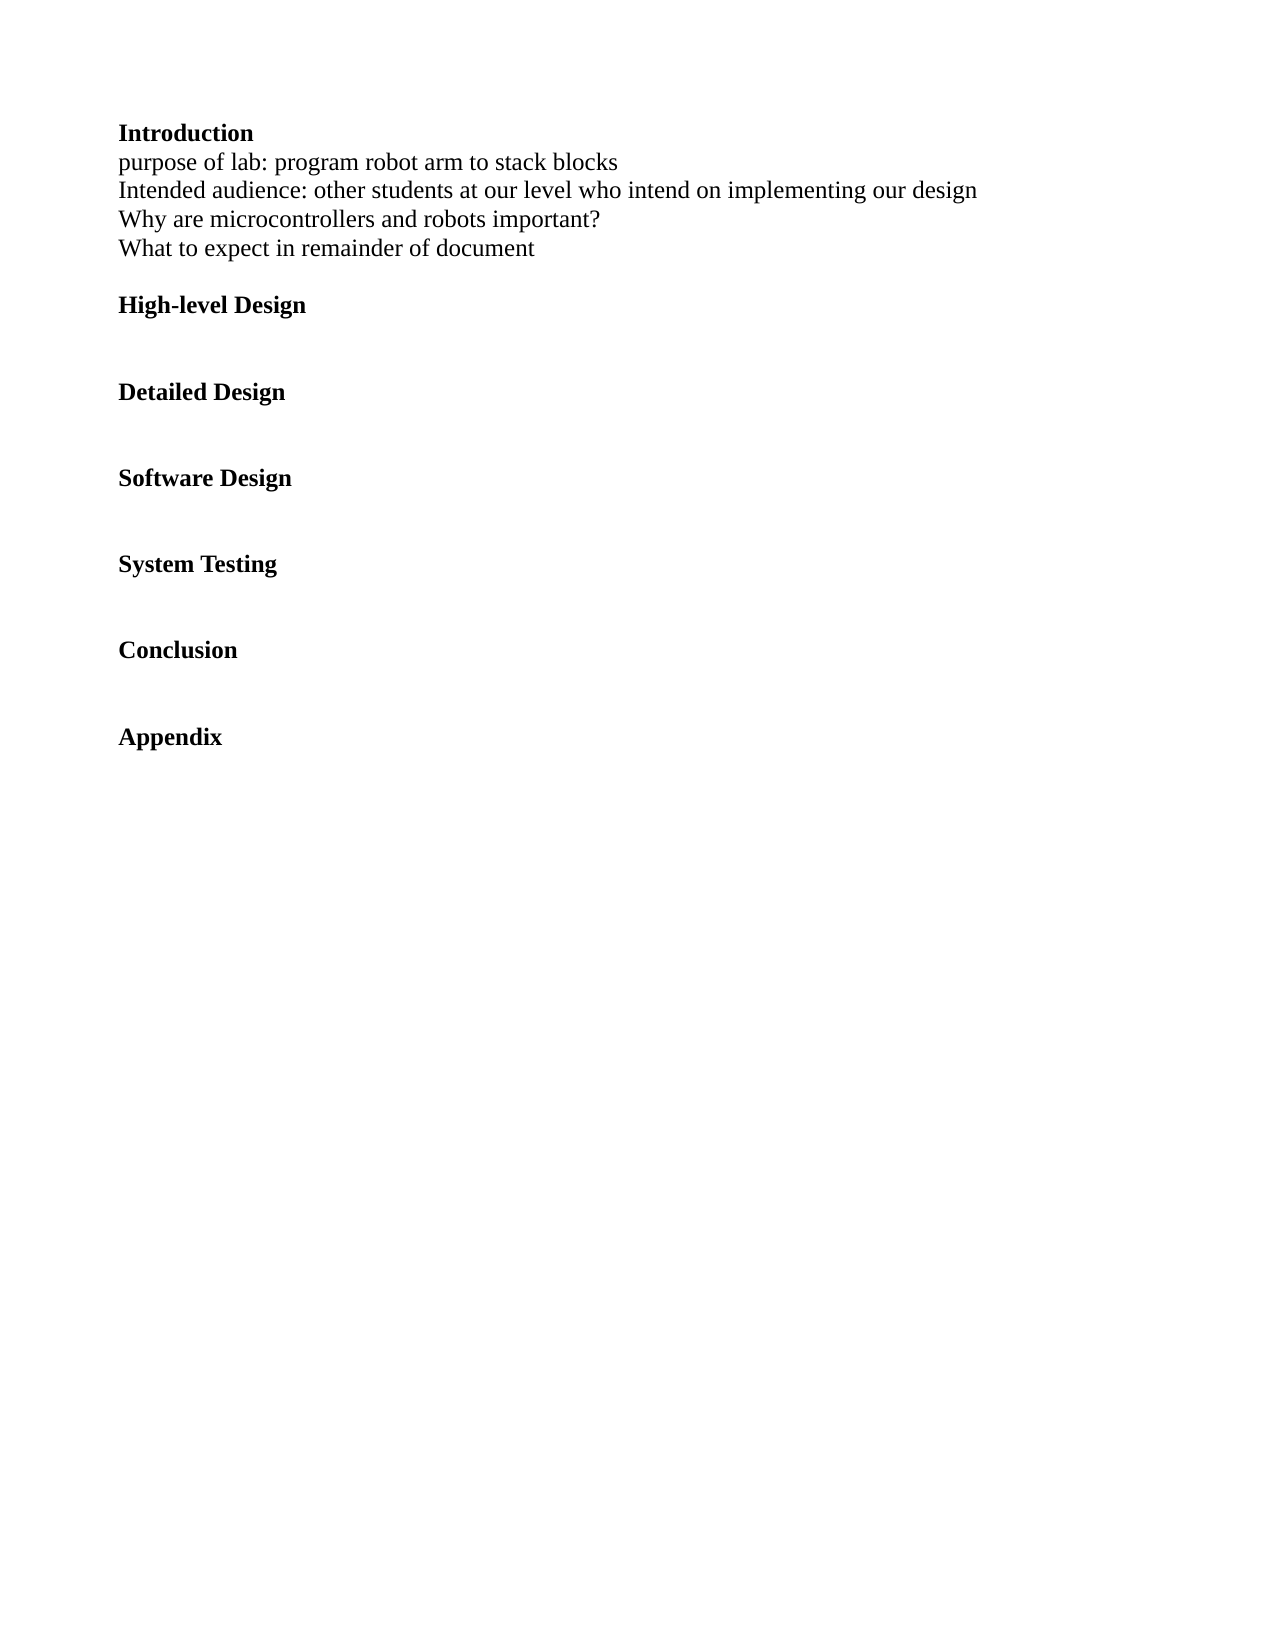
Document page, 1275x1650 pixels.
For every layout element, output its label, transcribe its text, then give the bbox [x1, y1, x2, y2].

text Conclusion [118, 636, 1157, 664]
text System Testing [118, 549, 1157, 578]
text Introduction [118, 118, 1157, 147]
text Intended audience: other students at our level who intend on implementing our design [118, 176, 1157, 204]
text What to expect in remainder of document [118, 233, 1157, 262]
text Software Design [118, 463, 1157, 492]
text High-level Design [118, 291, 1157, 319]
text Why are microcontrollers and robots important? [118, 204, 1157, 233]
text purpose of lab: program robot arm to stack blocks [118, 147, 1157, 176]
text Detailed Design [118, 377, 1157, 406]
text Appendix [118, 722, 1157, 751]
